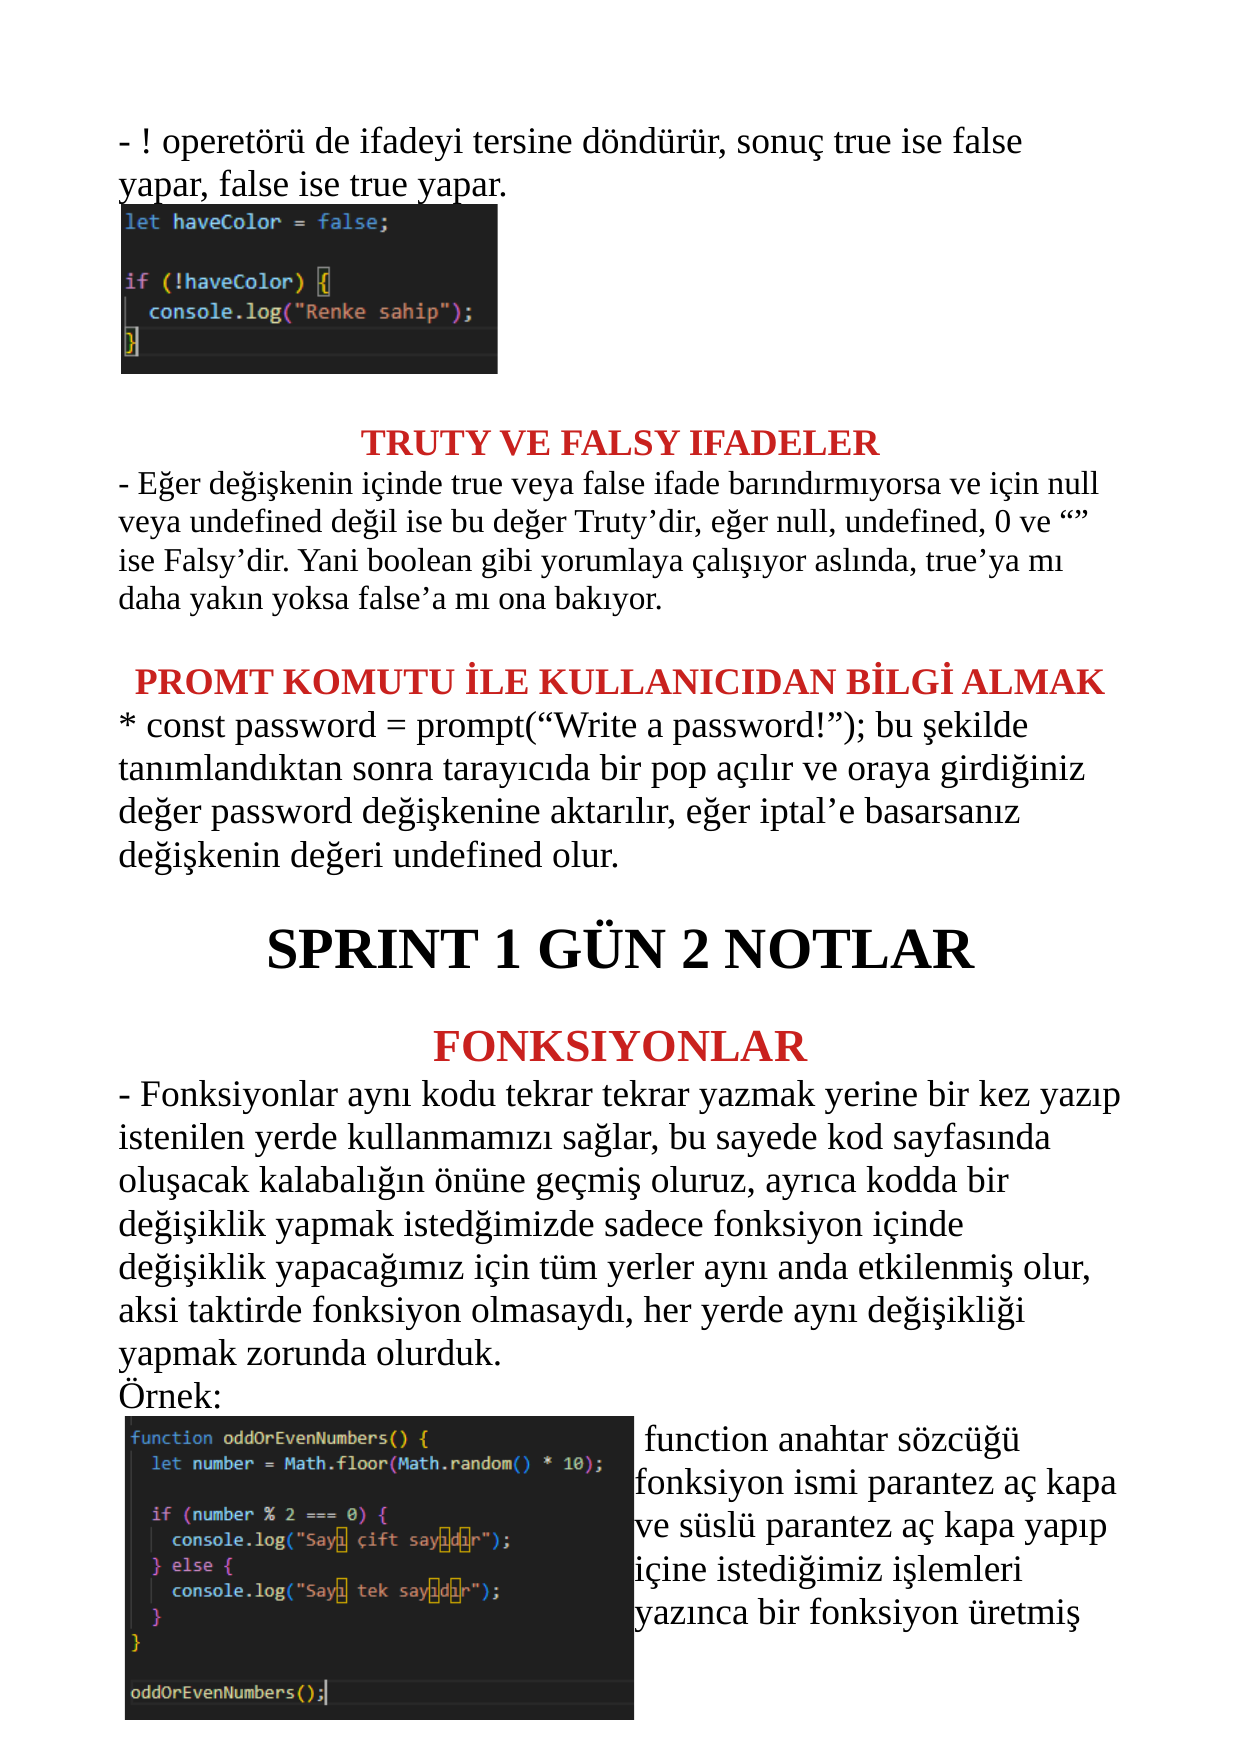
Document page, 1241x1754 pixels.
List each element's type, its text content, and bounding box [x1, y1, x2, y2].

text - ! operetörü de ifadeyi tersine döndürür, sonuç true ise false yapar, false ise true yapar. [118, 118, 1122, 204]
text PROMT KOMUTU İLE KULLANICIDAN BİLGİ ALMAK [118, 659, 1122, 703]
text function anahtar sözcüğü fonksiyon ismi parantez aç kapa ve süslü parantez aç kapa yapıp içine istediğimiz işlemleri yazınca bir fonksiyon üretmiş [635, 1417, 1122, 1632]
text * const password = prompt(“Write a password!”); bu şekilde tanımlandıktan sonra tarayıcıda bir pop açılır ve oraya girdiğiniz değer password değişkenine aktarılır, eğer iptal’e basarsanız değişkenin değeri undefined olur. [118, 703, 1122, 875]
text - Fonksiyonlar aynı kodu tekrar tekrar yazmak yerine bir kez yazıp istenilen yerde kullanmamızı sağlar, bu sayede kod sayfasında oluşacak kalabalığın önüne geçmiş oluruz, ayrıca kodda bir değişiklik yapmak istedğimizde sadece fonksiyon içinde değişiklik yapacağımız için tüm yerler aynı anda etkilenmiş olur, aksi taktirde fonksiyon olmasaydı, her yerde aynı değişikliği yapmak zorunda olurduk. [118, 1072, 1122, 1373]
picture [121, 204, 498, 374]
picture [124, 1416, 635, 1720]
text TRUTY VE FALSY IFADELER [118, 420, 1122, 463]
text FONKSIYONLAR [118, 1019, 1122, 1072]
text Örnek: [118, 1373, 1122, 1417]
text - Eğer değişkenin içinde true veya false ifade barındırmıyorsa ve için null veya undefined değil ise bu değer Truty’dir, eğer null, undefined, 0 ve “” ise Falsy’dir. Yani boolean gibi yorumlaya çalışıyor aslında, true’ya mı daha yakın yoksa false’a mı ona bakıyor. [118, 463, 1122, 616]
text SPRINT 1 GÜN 2 NOTLAR [118, 913, 1122, 981]
